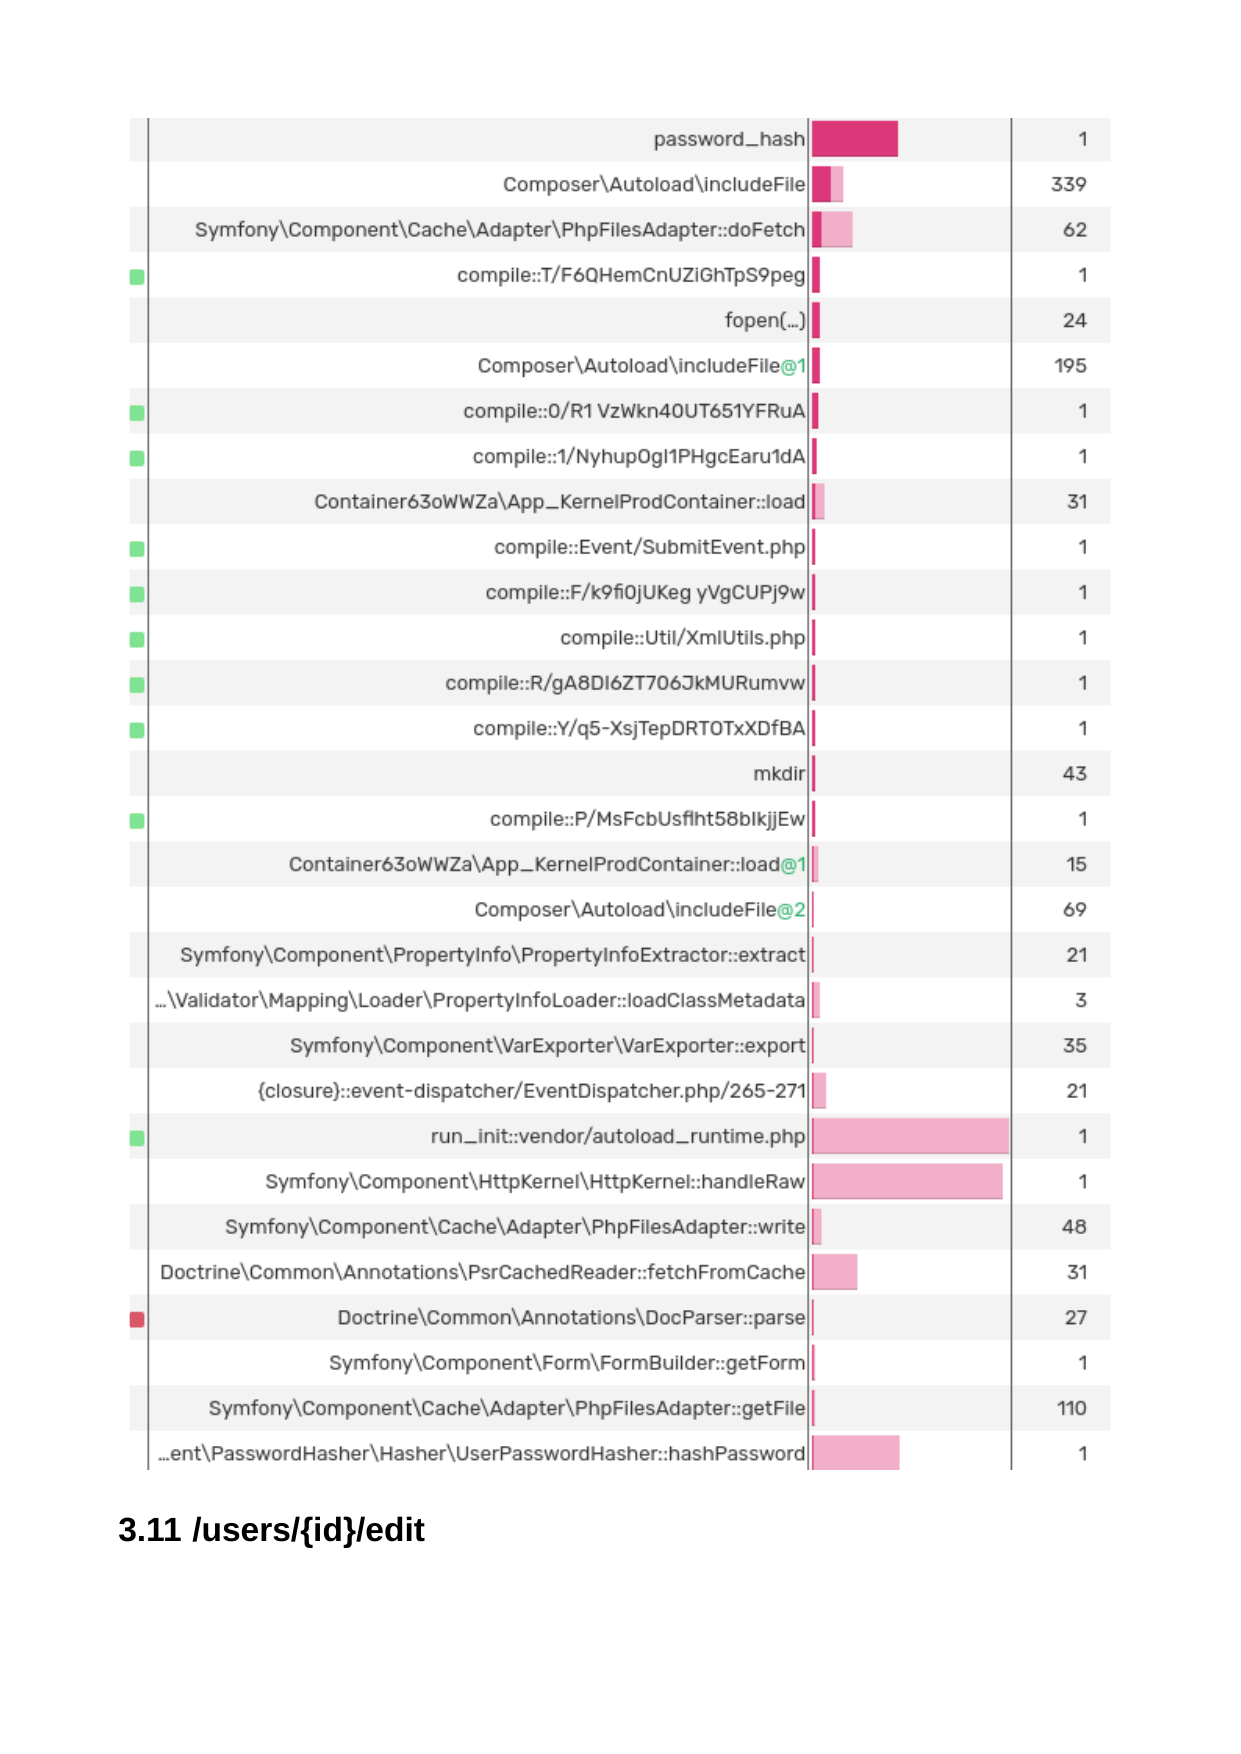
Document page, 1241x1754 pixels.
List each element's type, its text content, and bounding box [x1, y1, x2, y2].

picture [129, 118, 1111, 1470]
subtitle /users/{id}/edit [118, 1509, 1122, 1548]
